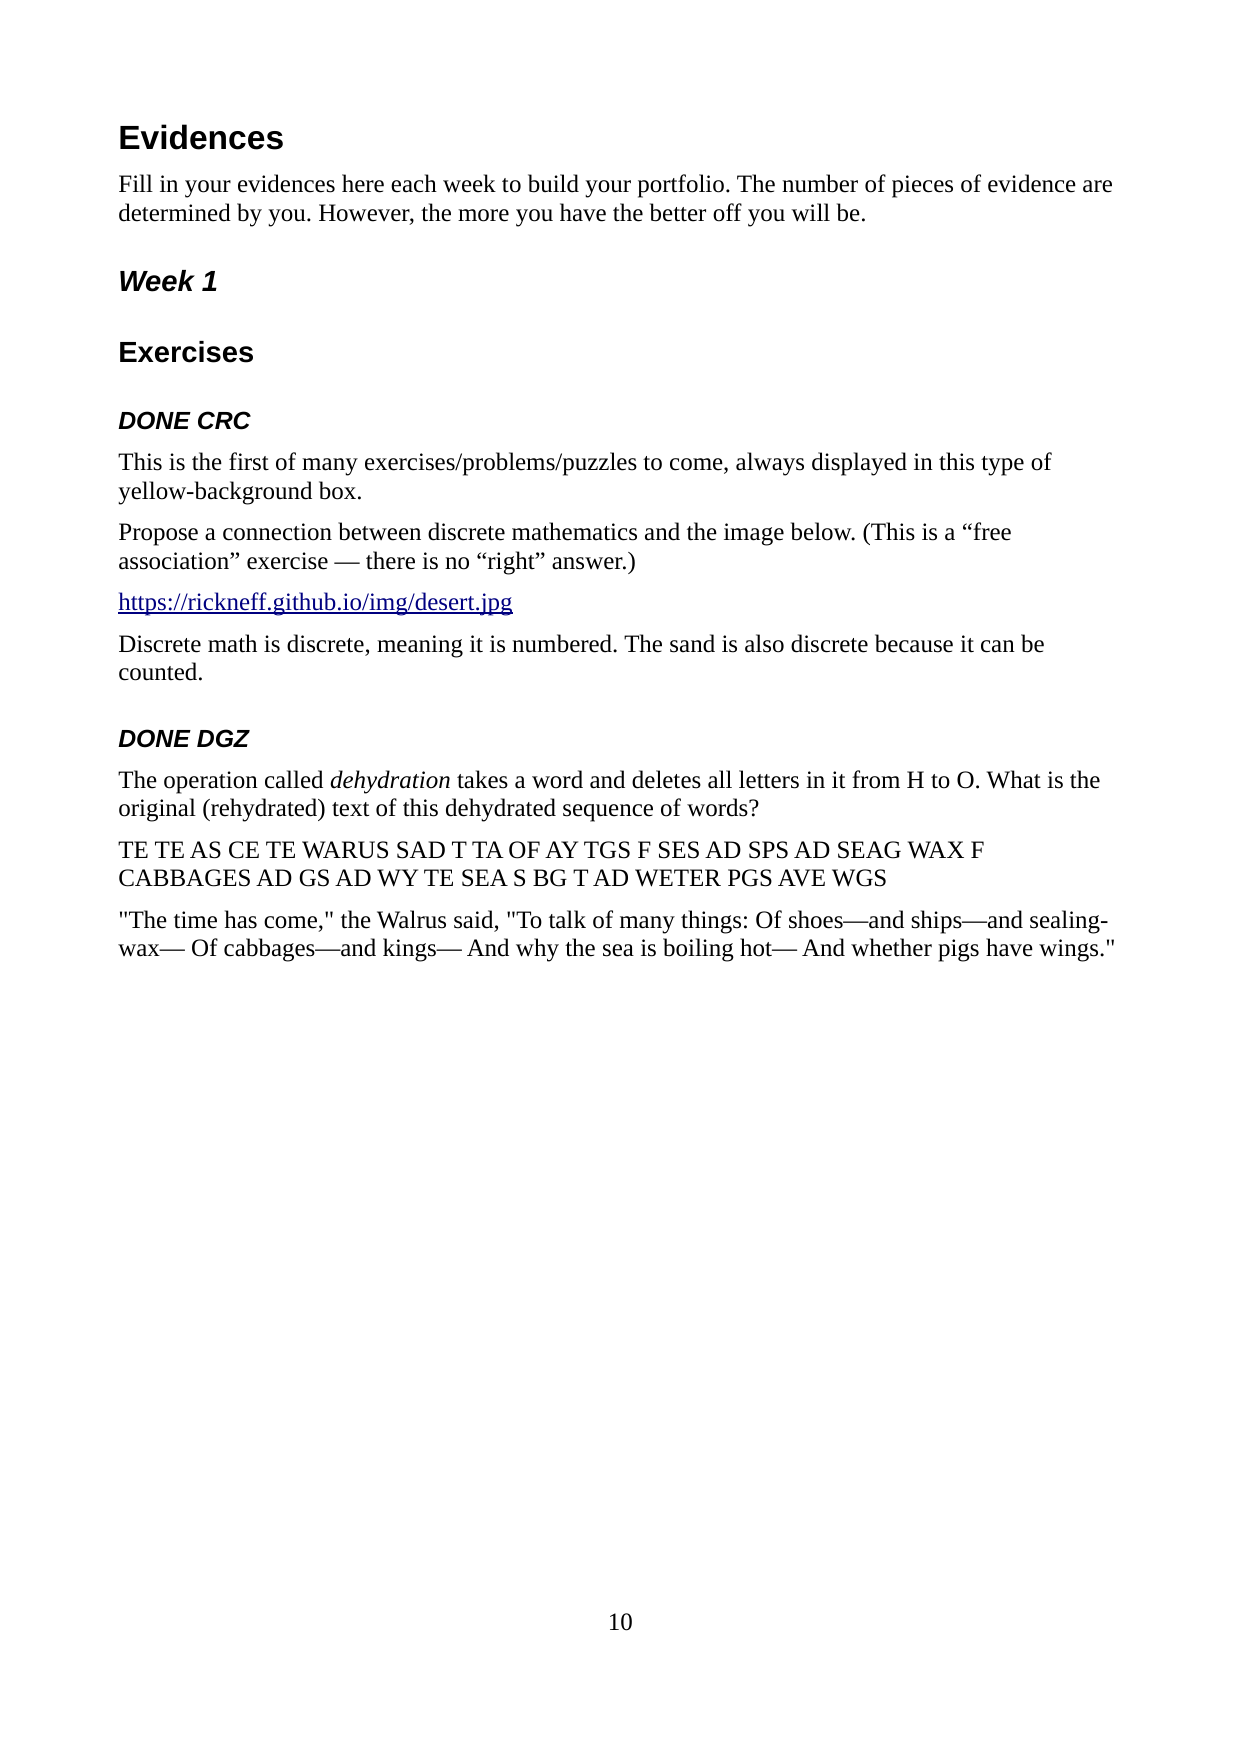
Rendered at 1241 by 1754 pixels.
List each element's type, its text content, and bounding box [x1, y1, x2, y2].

text https://rickneff.github.io/img/desert.jpg [118, 587, 1122, 616]
subtitle Exercises [118, 335, 1122, 369]
subtitle Week 1 [118, 264, 1122, 298]
text Propose a connection between discrete mathematics and the image below. (This is a “free association” exercise — there is no “right” answer.) [118, 517, 1122, 575]
subtitle Evidences [118, 118, 1122, 157]
text TE TE AS CE TE WARUS SAD T TA OF AY TGS F SES AD SPS AD SEAG WAX F CABBAGES AD GS AD WY TE SEA S BG T AD WETER PGS AVE WGS [118, 835, 1122, 892]
text Fill in your evidences here each week to build your portfolio. The number of pieces of evidence are determined by you. However, the more you have the better off you will be. [118, 169, 1122, 227]
text "The time has come," the Walrus said, "To talk of many things: Of shoes—and ships—and sealing-wax— Of cabbages—and kings— And why the sea is boiling hot— And whether pigs have wings." [118, 905, 1122, 962]
subtitle DONE DGZ [118, 724, 1122, 752]
text The operation called dehydration takes a word and deletes all letters in it from H to O. What is the original (rehydrated) text of this dehydrated sequence of words? [118, 765, 1122, 822]
text Discrete math is discrete, meaning it is numbered. The sand is also discrete because it can be counted. [118, 629, 1122, 686]
subtitle DONE CRC [118, 406, 1122, 435]
text This is the first of many exercises/problems/puzzles to come, always displayed in this type of yellow-background box. [118, 447, 1122, 505]
